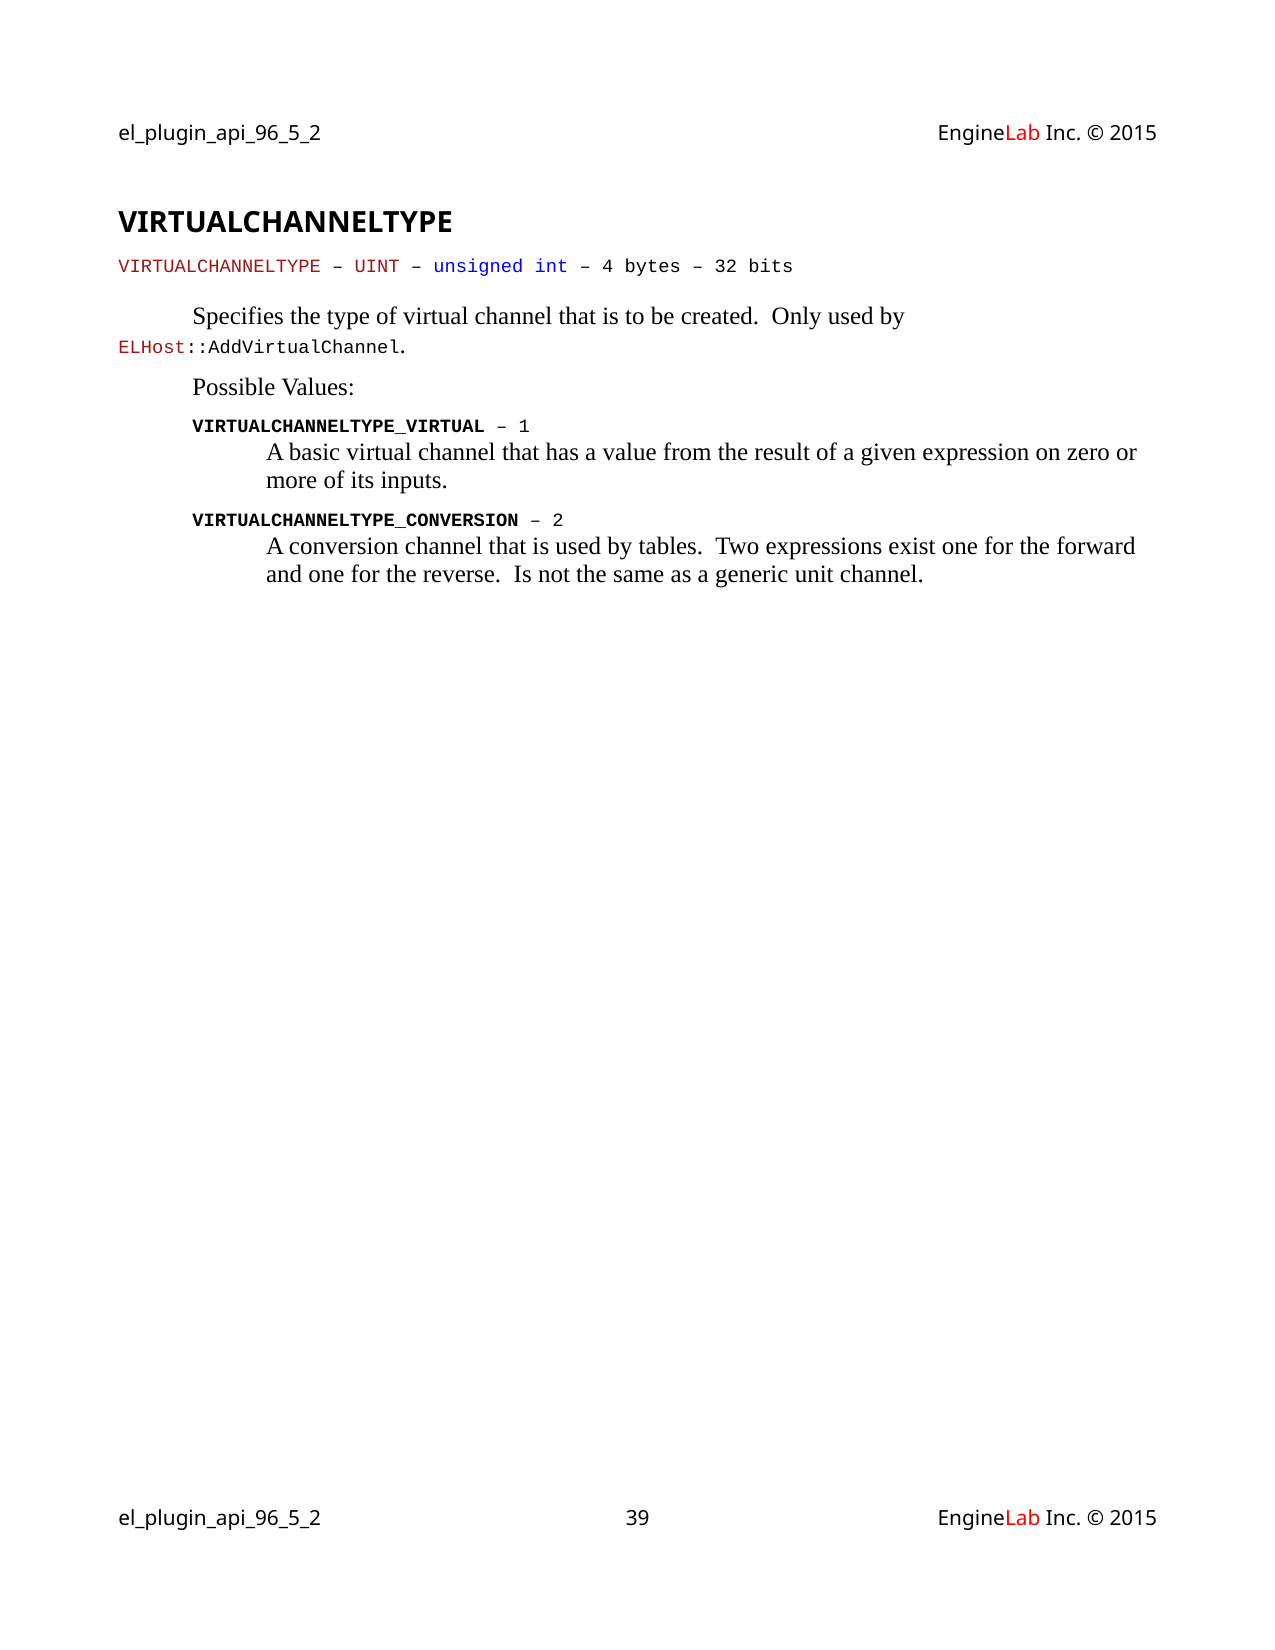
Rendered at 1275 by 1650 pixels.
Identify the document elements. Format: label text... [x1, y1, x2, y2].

subtitle VIRTUALCHANNELTYPE [118, 201, 1157, 241]
text VIRTUALCHANNELTYPE_VIRTUAL – 1 [118, 413, 1157, 437]
text Possible Values: [118, 372, 1157, 400]
text VIRTUALCHANNELTYPE_CONVERSION – 2 [118, 507, 1157, 531]
text Specifies the type of virtual channel that is to be created. Only used by ELHost::AddVirtualChannel. [118, 301, 1157, 359]
text VIRTUALCHANNELTYPE – UINT – unsigned int – 4 bytes – 32 bits [118, 253, 1157, 277]
text A basic virtual channel that has a value from the result of a given expression on zero or more of its inputs. [118, 437, 1157, 494]
text A conversion channel that is used by tables. Two expressions exist one for the forward and one for the reverse. Is not the same as a generic unit channel. [118, 531, 1157, 588]
